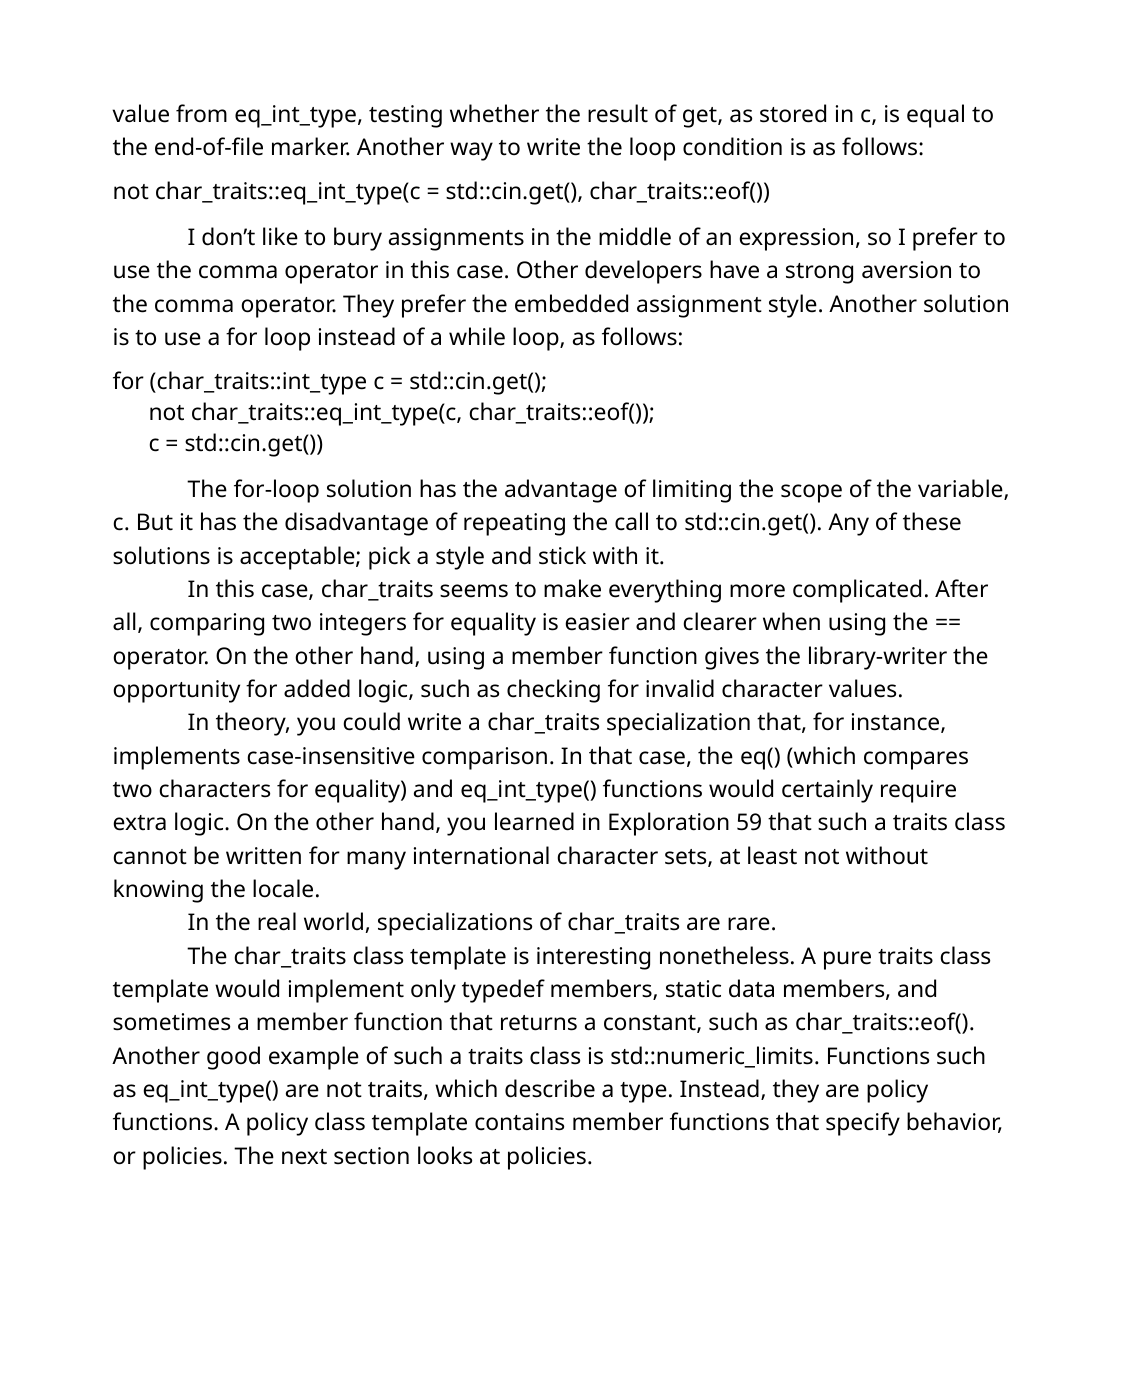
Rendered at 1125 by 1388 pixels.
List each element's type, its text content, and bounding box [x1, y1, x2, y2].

text The for-loop solution has the advantage of limiting the scope of the variable, c. But it has the disadvantage of repeating the call to std::cin.get(). Any of these solutions is acceptable; pick a style and stick with it. [112, 471, 1012, 571]
text not char_traits::eq_int_type(c, char_traits::eof()); [112, 396, 1012, 427]
text c = std::cin.get()) [112, 427, 1012, 458]
text In this case, char_traits seems to make everything more complicated. After all, comparing two integers for equality is easier and clearer when using the == operator. On the other hand, using a member function gives the library-writer the opportunity for added logic, such as checking for invalid character values. [112, 571, 1012, 704]
text I don’t like to bury assignments in the middle of an expression, so I prefer to use the comma operator in this case. Other developers have a strong aversion to the comma operator. They prefer the embedded assignment style. Another solution is to use a for loop instead of a while loop, as follows: [112, 219, 1012, 352]
text value from eq_int_type, testing whether the result of get, as stored in c, is equal to the end-of-file marker. Another way to write the loop condition is as follows: [112, 96, 1012, 163]
text In the real world, specializations of char_traits are rare. [112, 904, 1012, 938]
text The char_traits class template is interesting nonetheless. A pure traits class template would implement only typedef members, static data members, and sometimes a member function that returns a constant, such as char_traits::eof(). Another good example of such a traits class is std::numeric_limits. Functions such as eq_int_type() are not traits, which describe a type. Instead, they are policy functions. A policy class template contains member functions that specify behavior, or policies. The next section looks at policies. [112, 938, 1012, 1171]
text not char_traits::eq_int_type(c = std::cin.get(), char_traits::eof()) [112, 175, 1012, 206]
text for (char_traits::int_type c = std::cin.get(); [112, 365, 1012, 396]
text In theory, you could write a char_traits specialization that, for instance, implements case-insensitive comparison. In that case, the eq() (which compares two characters for equality) and eq_int_type() functions would certainly require extra logic. On the other hand, you learned in Exploration 59 that such a traits class cannot be written for many international character sets, at least not without knowing the locale. [112, 704, 1012, 904]
